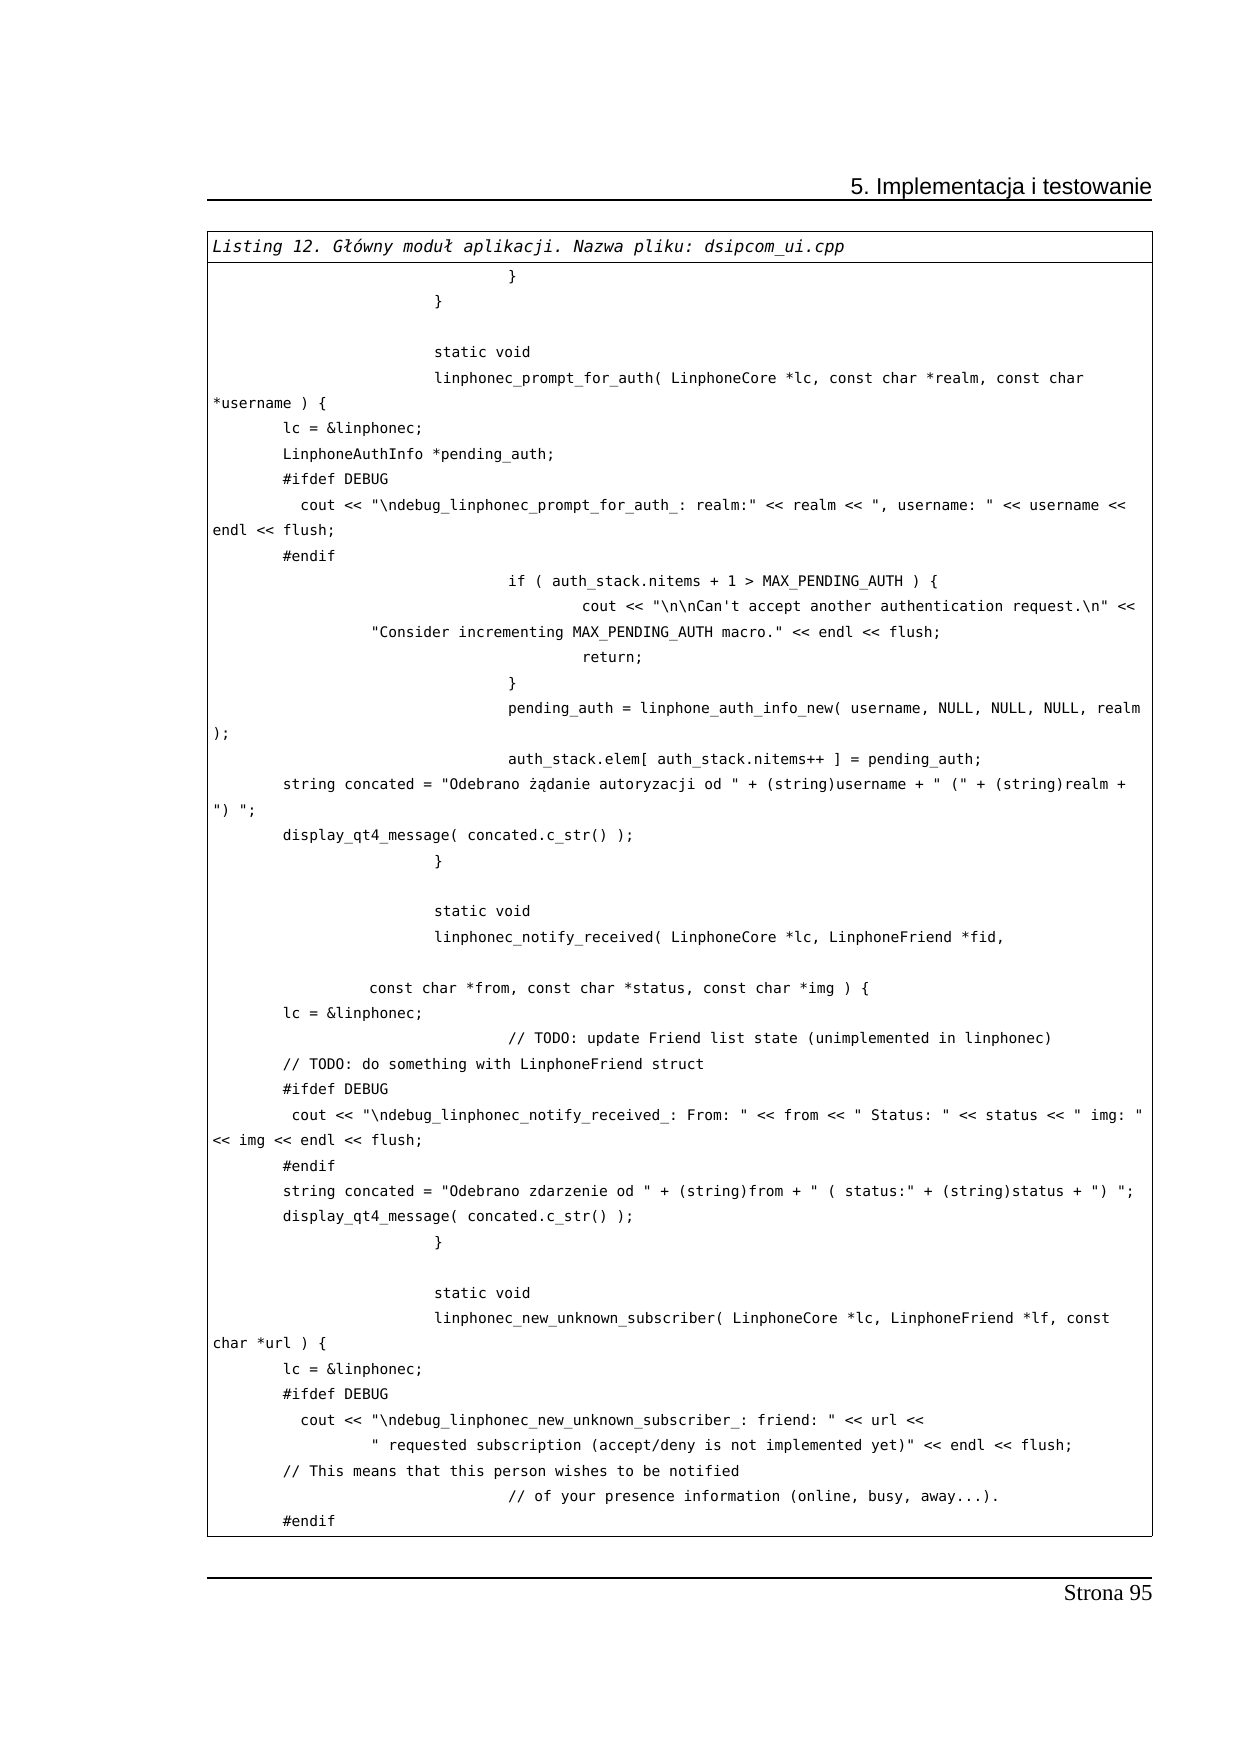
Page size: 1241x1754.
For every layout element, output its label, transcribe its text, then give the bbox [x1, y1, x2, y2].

table_header Listing 12. Główny moduł aplikacji. Nazwa pliku: dsipcom_ui.cpp [208, 232, 1152, 262]
table_cell } } static void linphonec_prompt_for_auth( LinphoneCore *lc, const char *realm, const char *username ) { lc = &linphonec; LinphoneAuthInfo *pending_auth; #ifdef DEBUG cout << "\ndebug_linphonec_prompt_for_auth_: realm:" << realm << ", username: " << username << endl << flush; #endif if ( auth_stack.nitems + 1 > MAX_PENDING_AUTH ) { cout << "\n\nCan't accept another authentication request.\n" << "Consider incrementing MAX_PENDING_AUTH macro." << endl << flush; return; } pending_auth = linphone_auth_info_new( username, NULL, NULL, NULL, realm ); auth_stack.elem[ auth_stack.nitems++ ] = pending_auth; string concated = "Odebrano żądanie autoryzacji od " + (string)username + " (" + (string)realm + ") "; display_qt4_message( concated.c_str() ); } static void linphonec_notify_received( LinphoneCore *lc, LinphoneFriend *fid, const char *from, const char *status, const char *img ) { lc = &linphonec; // TODO: update Friend list state (unimplemented in linphonec) // TODO: do something with LinphoneFriend struct #ifdef DEBUG cout << "\ndebug_linphonec_notify_received_: From: " << from << " Status: " << status << " img: " << img << endl << flush; #endif string concated = "Odebrano zdarzenie od " + (string)from + " ( status:" + (string)status + ") "; display_qt4_message( concated.c_str() ); } static void linphonec_new_unknown_subscriber( LinphoneCore *lc, LinphoneFriend *lf, const char *url ) { lc = &linphonec; #ifdef DEBUG cout << "\ndebug_linphonec_new_unknown_subscriber_: friend: " << url << " requested subscription (accept/deny is not implemented yet)" << endl << flush; // This means that this person wishes to be notified // of your presence information (online, busy, away...). #endif [208, 263, 1152, 1536]
